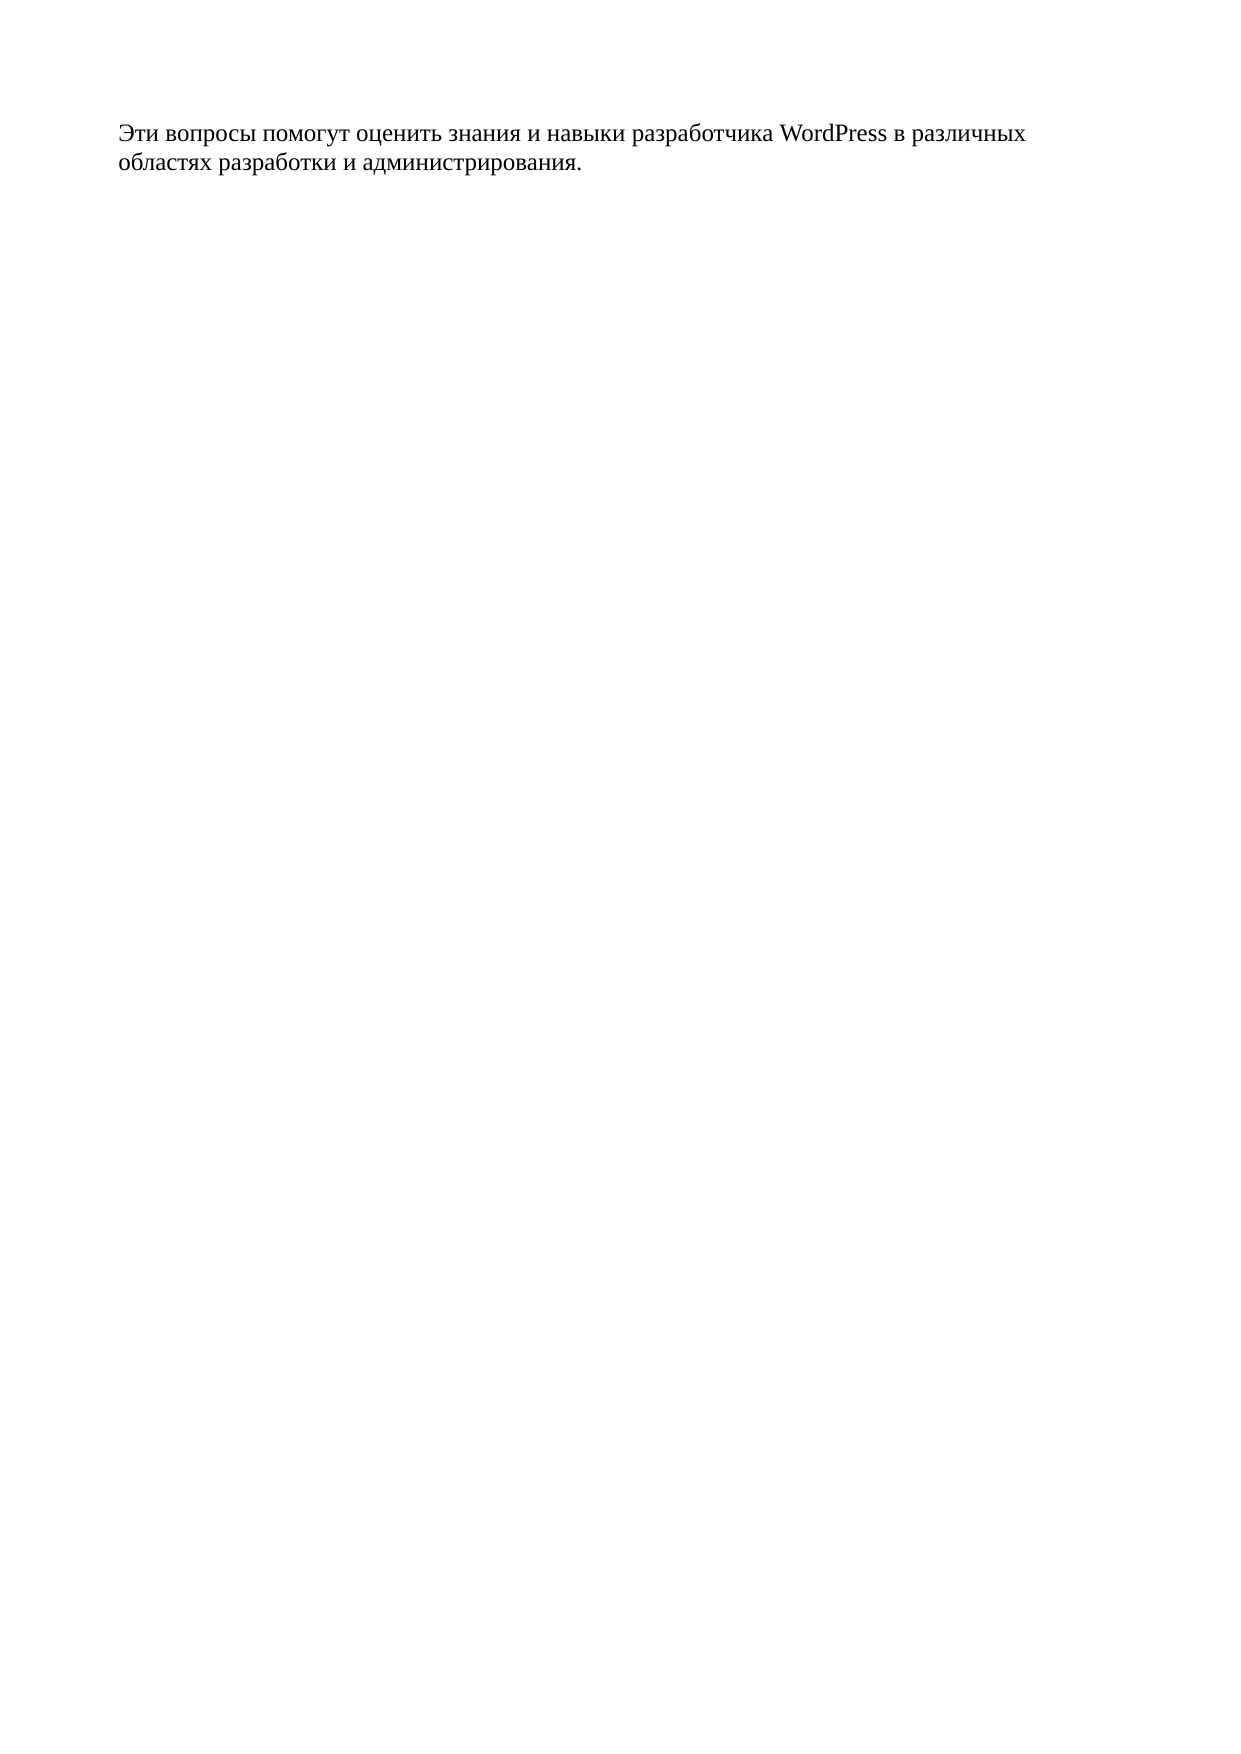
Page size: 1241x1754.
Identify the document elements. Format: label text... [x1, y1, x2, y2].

text Эти вопросы помогут оценить знания и навыки разработчика WordPress в различных областях разработки и администрирования. [118, 118, 1122, 176]
